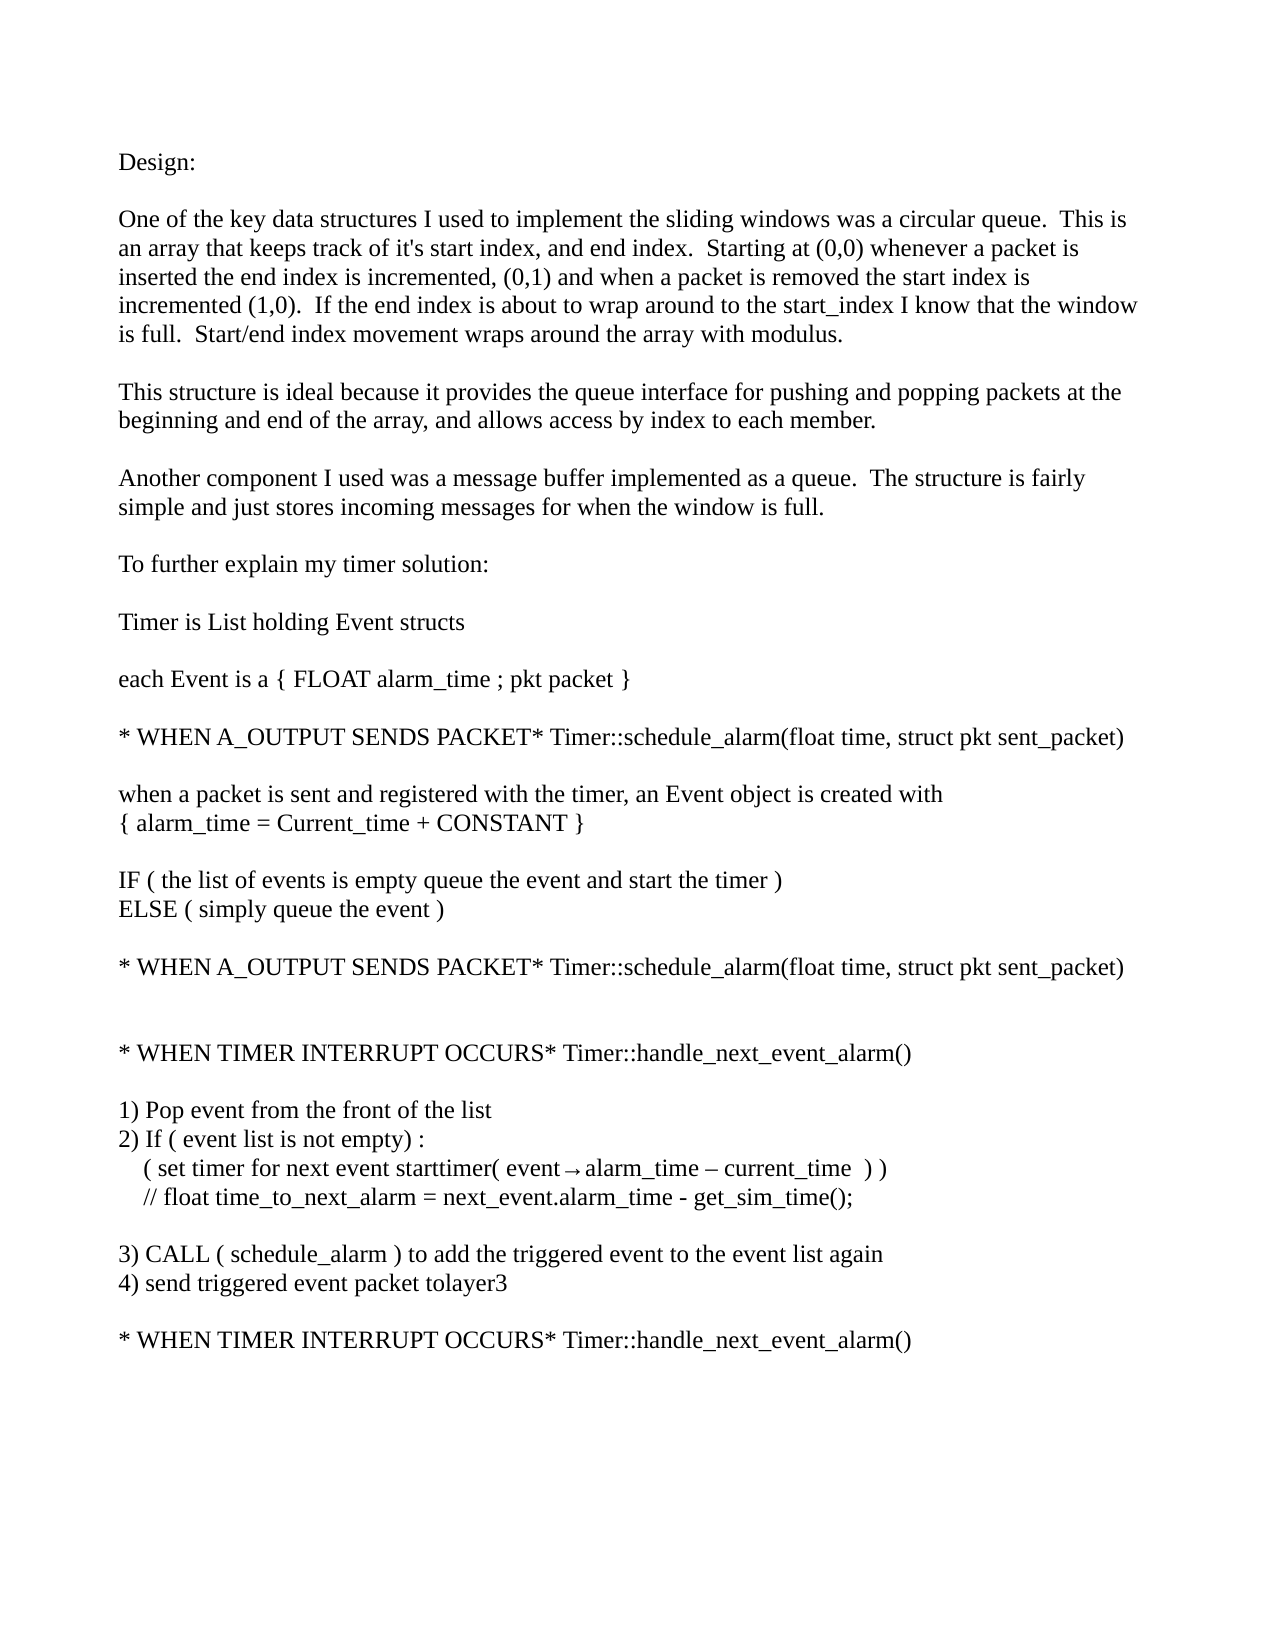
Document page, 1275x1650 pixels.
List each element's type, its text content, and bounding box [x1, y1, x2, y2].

text To further explain my timer solution: [118, 549, 1157, 578]
text This structure is ideal because it provides the queue interface for pushing and popping packets at the beginning and end of the array, and allows access by index to each member. [118, 377, 1157, 434]
text 1) Pop event from the front of the list [118, 1096, 1157, 1124]
text * WHEN TIMER INTERRUPT OCCURS* Timer::handle_next_event_alarm() [118, 1038, 1157, 1067]
text 2) If ( event list is not empty) : [118, 1124, 1157, 1153]
text ( set timer for next event starttimer( event→alarm_time – current_time ) ) [118, 1153, 1157, 1182]
text // float time_to_next_alarm = next_event.alarm_time - get_sim_time(); [118, 1182, 1157, 1211]
text IF ( the list of events is empty queue the event and start the timer ) [118, 866, 1157, 894]
text each Event is a { FLOAT alarm_time ; pkt packet } [118, 664, 1157, 693]
text Timer is List holding Event structs [118, 607, 1157, 636]
text 3) CALL ( schedule_alarm ) to add the triggered event to the event list again [118, 1239, 1157, 1268]
text Design: [118, 147, 1157, 176]
text { alarm_time = Current_time + CONSTANT } [118, 808, 1157, 837]
text * WHEN TIMER INTERRUPT OCCURS* Timer::handle_next_event_alarm() [118, 1326, 1157, 1354]
text 4) send triggered event packet tolayer3 [118, 1268, 1157, 1297]
text One of the key data structures I used to implement the sliding windows was a circular queue. This is an array that keeps track of it's start index, and end index. Starting at (0,0) whenever a packet is inserted the end index is incremented, (0,1) and when a packet is removed the start index is incremented (1,0). If the end index is about to wrap around to the start_index I know that the window is full. Start/end index movement wraps around the array with modulus. [118, 204, 1157, 348]
text when a packet is sent and registered with the timer, an Event object is created with [118, 779, 1157, 808]
text Another component I used was a message buffer implemented as a queue. The structure is fairly simple and just stores incoming messages for when the window is full. [118, 463, 1157, 521]
text ELSE ( simply queue the event ) [118, 894, 1157, 923]
text * WHEN A_OUTPUT SENDS PACKET* Timer::schedule_alarm(float time, struct pkt sent_packet) [118, 952, 1157, 981]
text * WHEN A_OUTPUT SENDS PACKET* Timer::schedule_alarm(float time, struct pkt sent_packet) [118, 722, 1157, 751]
